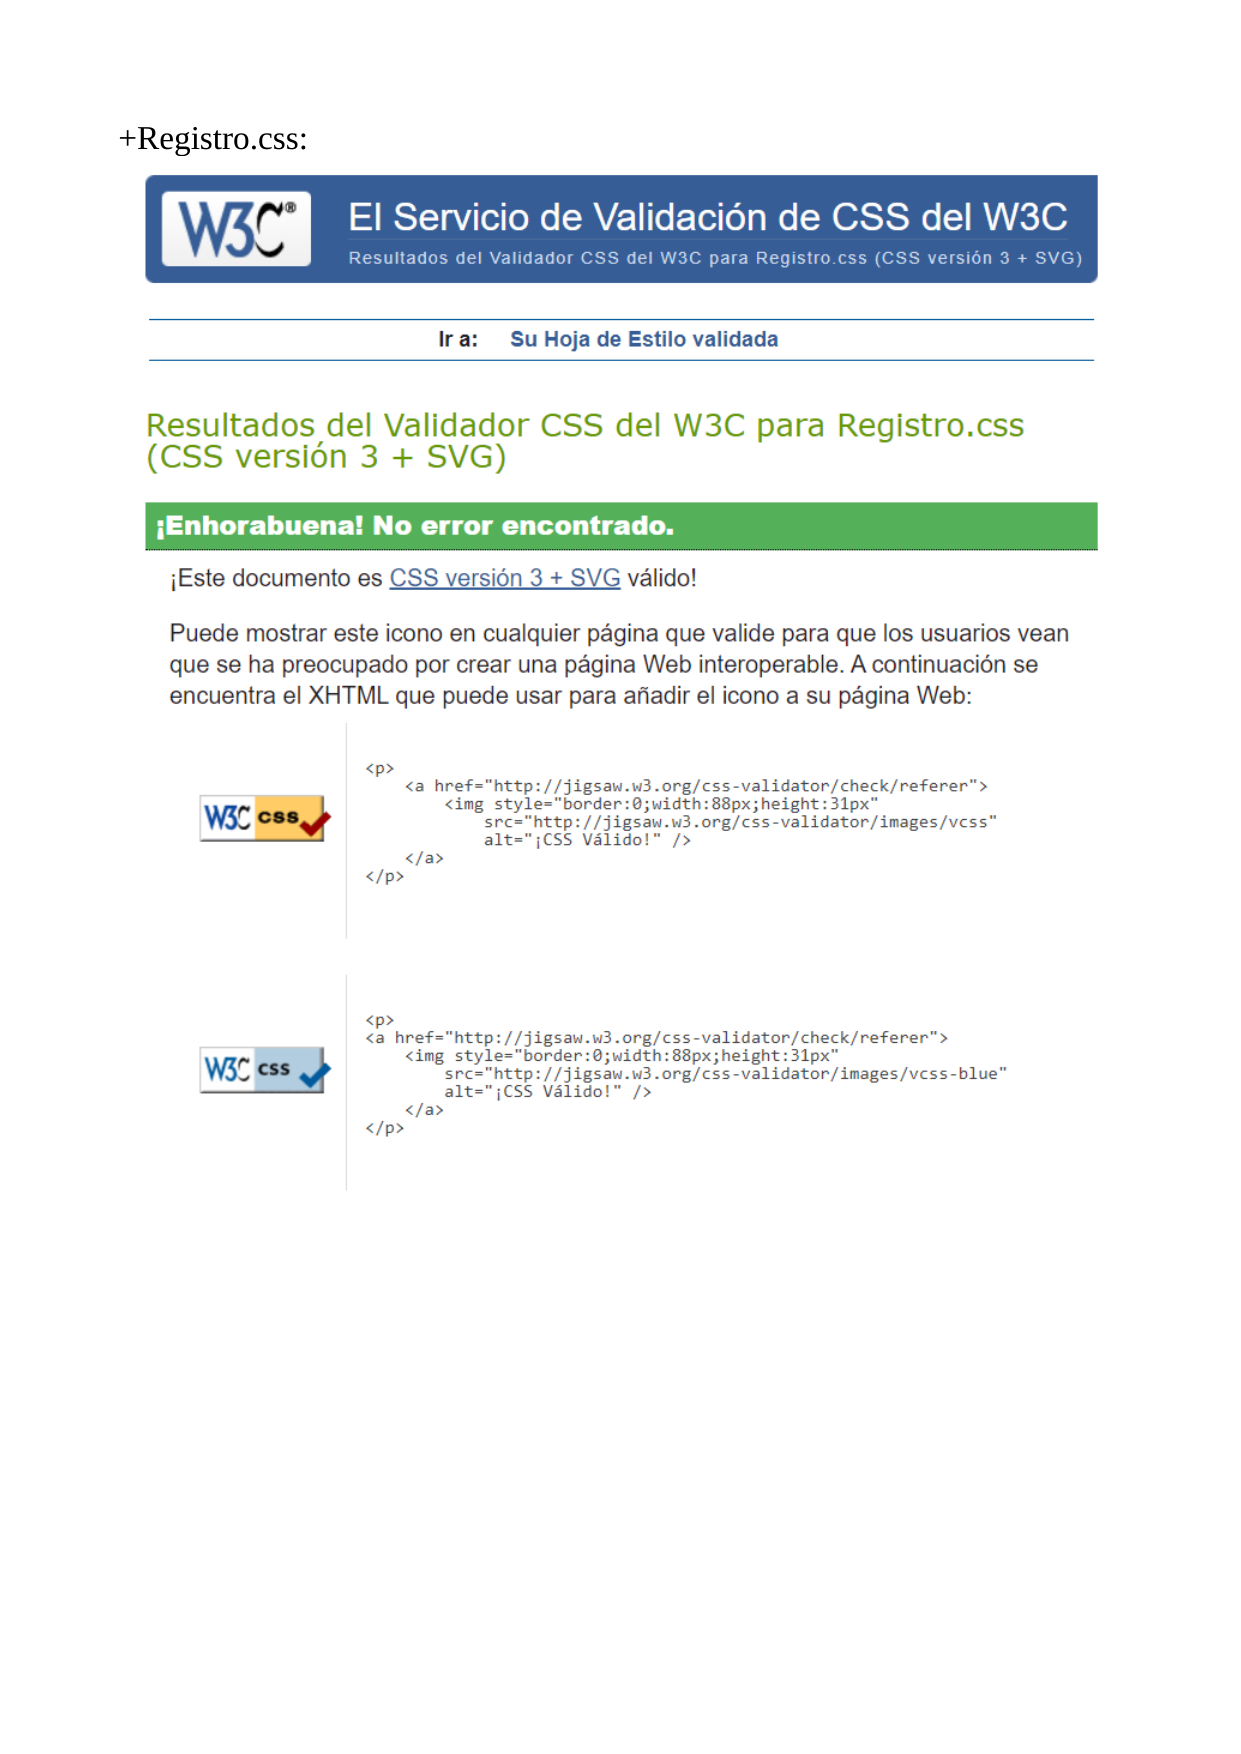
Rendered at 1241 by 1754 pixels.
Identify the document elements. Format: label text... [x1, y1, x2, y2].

text +Registro.css: [118, 118, 1122, 156]
picture [118, 156, 1123, 1205]
